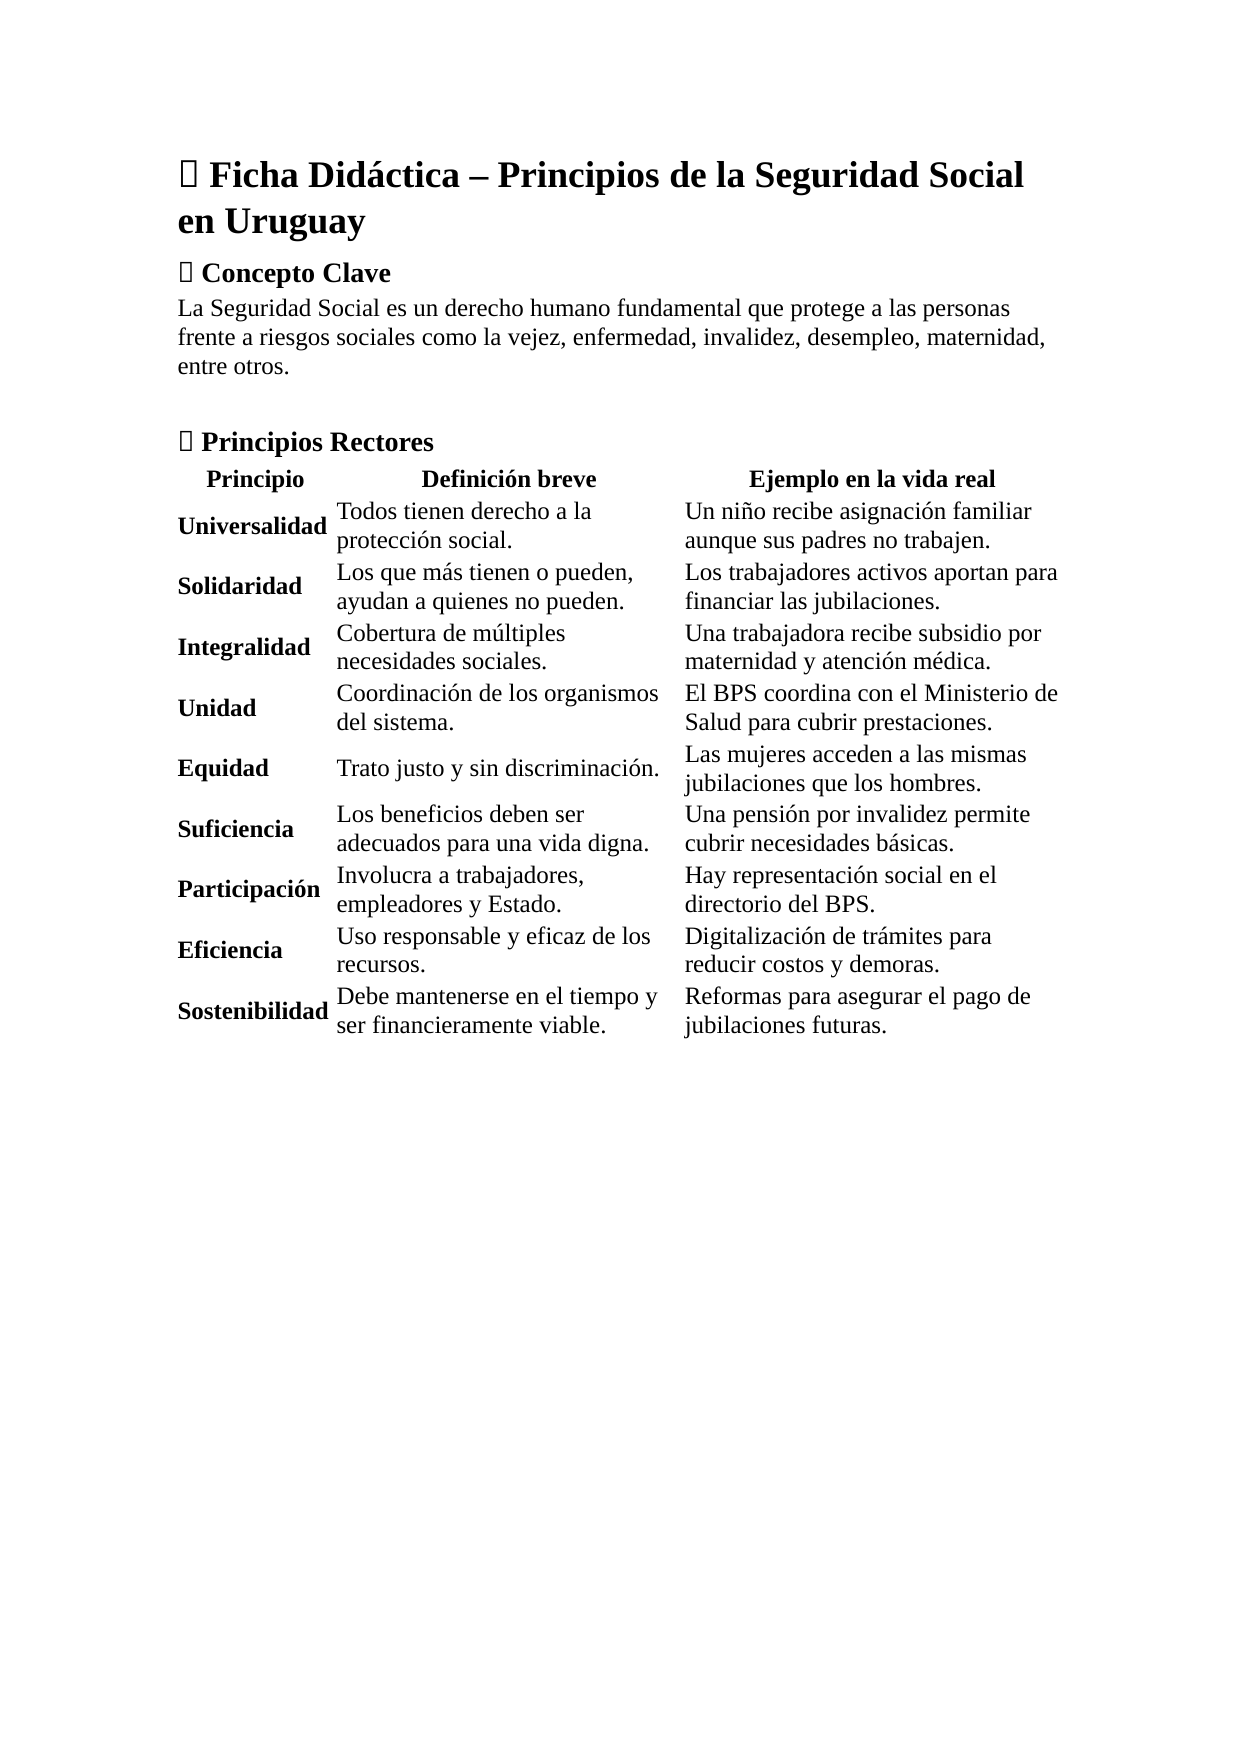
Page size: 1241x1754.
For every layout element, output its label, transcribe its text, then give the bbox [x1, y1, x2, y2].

subtitle 📌 Principios Rectores [177, 422, 1063, 460]
table_cell Unidad [176, 677, 335, 737]
table_cell Eficiencia [176, 919, 335, 980]
table_cell Las mujeres acceden a las mismas jubilaciones que los hombres. [683, 738, 1061, 798]
table_cell Una trabajadora recibe subsidio por maternidad y atención médica. [683, 616, 1061, 677]
table_cell Suficiencia [176, 798, 335, 859]
table_cell Todos tienen derecho a la protección social. [335, 495, 683, 556]
table_header Definición breve [335, 463, 683, 495]
table_cell Digitalización de trámites para reducir costos y demoras. [683, 919, 1061, 980]
table_cell Involucra a trabajadores, empleadores y Estado. [335, 859, 683, 919]
table_cell Un niño recibe asignación familiar aunque sus padres no trabajen. [683, 495, 1061, 556]
table_cell Reformas para asegurar el pago de jubilaciones futuras. [683, 980, 1061, 1041]
table_cell Debe mantenerse en el tiempo y ser financieramente viable. [335, 980, 683, 1041]
table_cell Trato justo y sin discriminación. [335, 738, 683, 798]
table_cell Solidaridad [176, 556, 335, 616]
table_cell Equidad [176, 738, 335, 798]
table_cell Integralidad [176, 616, 335, 677]
table_cell Uso responsable y eficaz de los recursos. [335, 919, 683, 980]
table_cell Una pensión por invalidez permite cubrir necesidades básicas. [683, 798, 1061, 859]
table_cell Los beneficios deben ser adecuados para una vida digna. [335, 798, 683, 859]
text La Seguridad Social es un derecho humano fundamental que protege a las personas frente a riesgos sociales como la vejez, enfermedad, invalidez, desempleo, maternidad, entre otros. [177, 293, 1063, 380]
table_header Principio [176, 463, 335, 495]
table_cell Participación [176, 859, 335, 919]
table_header Ejemplo en la vida real [683, 463, 1061, 495]
table_cell Los que más tienen o pueden, ayudan a quienes no pueden. [335, 556, 683, 616]
table_cell Universalidad [176, 495, 335, 556]
table_cell Hay representación social en el directorio del BPS. [683, 859, 1061, 919]
table_cell Los trabajadores activos aportan para financiar las jubilaciones. [683, 556, 1061, 616]
subtitle 🔑 Concepto Clave [177, 252, 1063, 291]
subtitle 🧾 Ficha Didáctica – Principios de la Seguridad Social en Uruguay [177, 148, 1063, 242]
table_cell Cobertura de múltiples necesidades sociales. [335, 616, 683, 677]
table_cell Sostenibilidad [176, 980, 335, 1041]
table_cell El BPS coordina con el Ministerio de Salud para cubrir prestaciones. [683, 677, 1061, 737]
table_cell Coordinación de los organismos del sistema. [335, 677, 683, 737]
